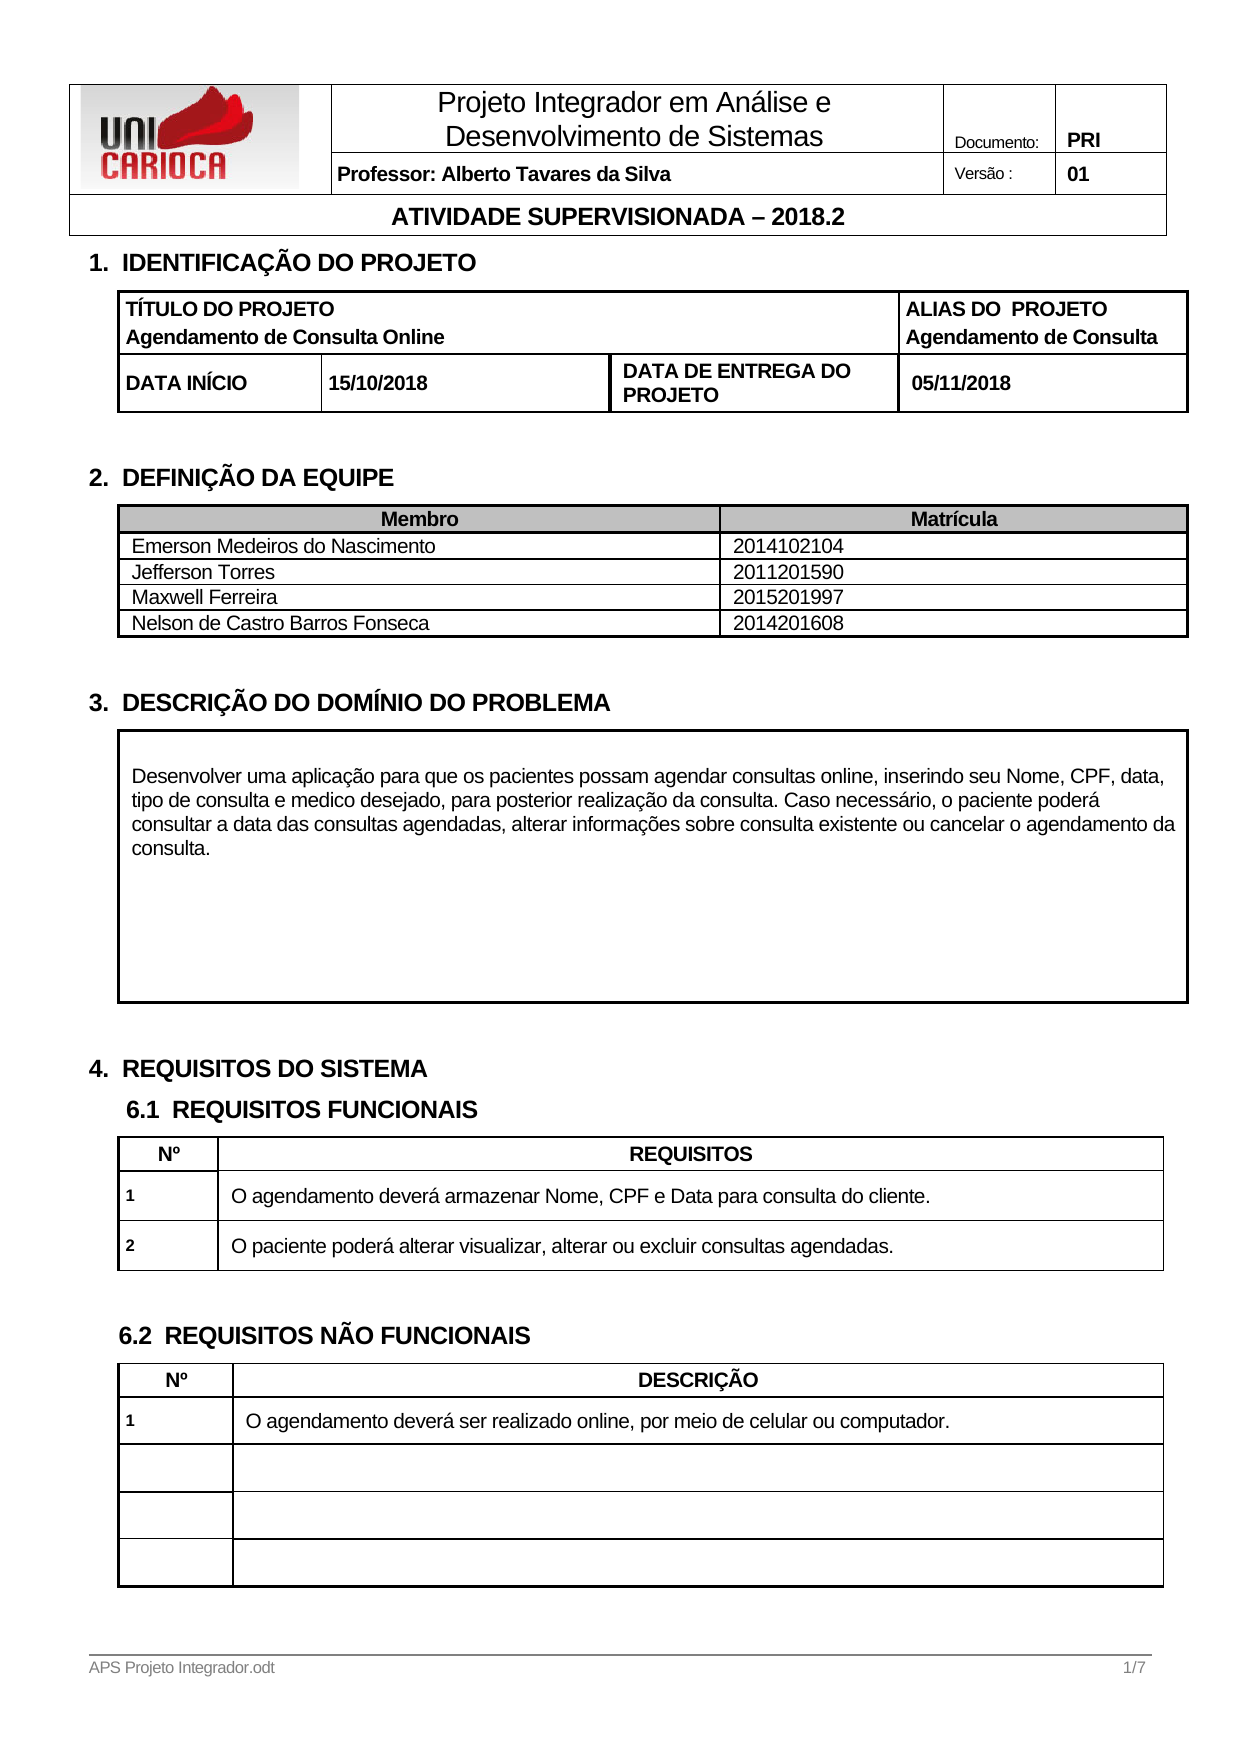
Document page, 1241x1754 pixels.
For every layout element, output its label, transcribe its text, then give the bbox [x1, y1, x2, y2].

table_header Nº [120, 1364, 232, 1396]
table_header ALIAS DO PROJETO Agendamento de Consulta [900, 293, 1186, 353]
subtitle IDENTIFICAÇÃO DO PROJETO [332, 100, 943, 152]
table_cell [234, 1445, 1163, 1491]
table_cell 05/11/2018 [900, 355, 1186, 411]
table_header TÍTULO DO PROJETO Agendamento de Consulta Online [120, 293, 898, 353]
table_cell 1 [120, 1172, 217, 1220]
table_cell [120, 1539, 232, 1585]
table_cell Nelson de Castro Barros Fonseca [120, 611, 719, 634]
table_cell Maxwell Ferreira [120, 585, 719, 609]
table_cell 2015201997 [721, 585, 1186, 609]
table_cell 2 [120, 1221, 217, 1270]
subtitle IDENTIFICAÇÃO DO PROJETO [89, 236, 1152, 277]
subtitle IDENTIFICAÇÃO DO PROJETO [89, 100, 331, 194]
text 6.2 REQUISITOS NÃO FUNCIONAIS [118, 1321, 1152, 1350]
text 6.1 REQUISITOS FUNCIONAIS [126, 1095, 1152, 1124]
subtitle DESCRIÇÃO DO DOMÍNIO DO PROBLEMA [89, 688, 1152, 716]
subtitle IDENTIFICAÇÃO DO PROJETO [332, 153, 943, 194]
table_cell DATA DE ENTREGA DO PROJETO [612, 355, 897, 411]
table_header Matrícula [721, 507, 1186, 531]
table_cell 2011201590 [721, 560, 1186, 583]
table_cell [120, 1493, 232, 1538]
picture [80, 85, 300, 189]
table_cell Emerson Medeiros do Nascimento [120, 534, 719, 558]
subtitle IDENTIFICAÇÃO DO PROJETO [1056, 100, 1152, 152]
table_cell [234, 1492, 1163, 1538]
table_cell 2014102104 [721, 534, 1186, 558]
table_cell 1 [120, 1398, 232, 1443]
table_cell O paciente poderá alterar visualizar, alterar ou excluir consultas agendadas. [219, 1221, 1163, 1270]
table_cell Jefferson Torres [120, 560, 719, 583]
subtitle REQUISITOS DO SISTEMA [89, 1054, 1152, 1083]
table_cell [120, 1445, 232, 1491]
table_header Desenvolver uma aplicação para que os pacientes possam agendar consultas online, inserindo seu Nome, CPF, data, tipo de consulta e medico desejado, para posterior realização da consulta. Caso necessário, o paciente poderá consultar a data das consultas agendadas, alterar informações sobre consulta existente ou cancelar o agendamento da consulta. [120, 732, 1186, 1001]
subtitle IDENTIFICAÇÃO DO PROJETO [944, 153, 1055, 194]
subtitle IDENTIFICAÇÃO DO PROJETO [89, 195, 1152, 235]
table_cell O agendamento deverá ser realizado online, por meio de celular ou computador. [234, 1398, 1163, 1443]
subtitle DEFINIÇÃO DA EQUIPE [89, 463, 1152, 491]
table_header Membro [120, 507, 719, 531]
table_cell DATA INÍCIO [120, 355, 321, 411]
table_header REQUISITOS [219, 1138, 1163, 1170]
table_cell 2014201608 [721, 611, 1186, 634]
table_cell [234, 1540, 1163, 1585]
subtitle IDENTIFICAÇÃO DO PROJETO [1056, 153, 1152, 194]
table_header DESCRIÇÃO [234, 1364, 1163, 1396]
table_cell O agendamento deverá armazenar Nome, CPF e Data para consulta do cliente. [219, 1171, 1163, 1220]
table_header Nº [120, 1138, 217, 1170]
table_cell 15/10/2018 [322, 355, 608, 411]
subtitle IDENTIFICAÇÃO DO PROJETO [944, 100, 1055, 152]
